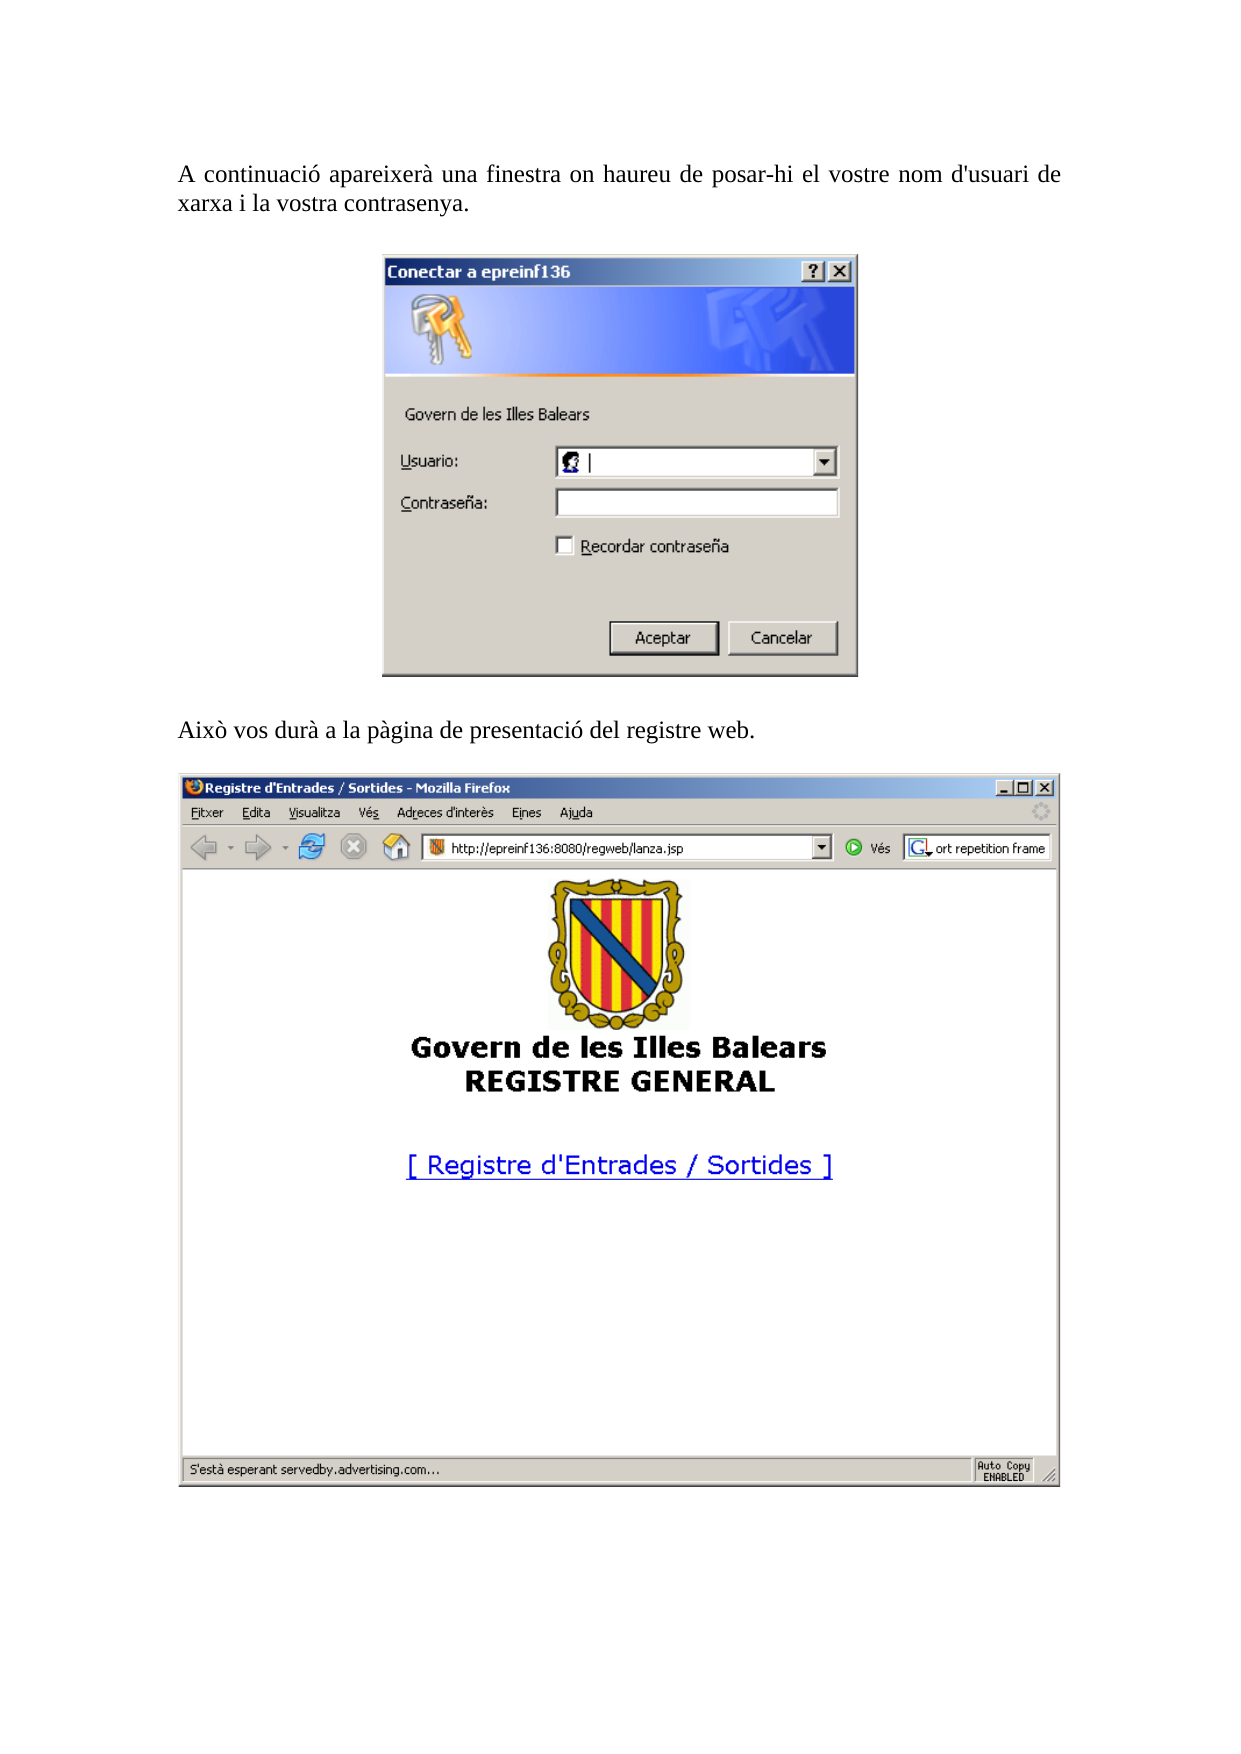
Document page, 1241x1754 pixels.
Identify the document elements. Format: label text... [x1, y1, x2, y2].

picture [382, 254, 859, 677]
text A continuació apareixerà una finestra on haureu de posar-hi el vostre nom d'usuari de xarxa i la vostra contrasenya. [177, 159, 1063, 217]
picture [178, 773, 1061, 1487]
text Això vos durà a la pàgina de presentació del registre web. [177, 715, 1063, 743]
